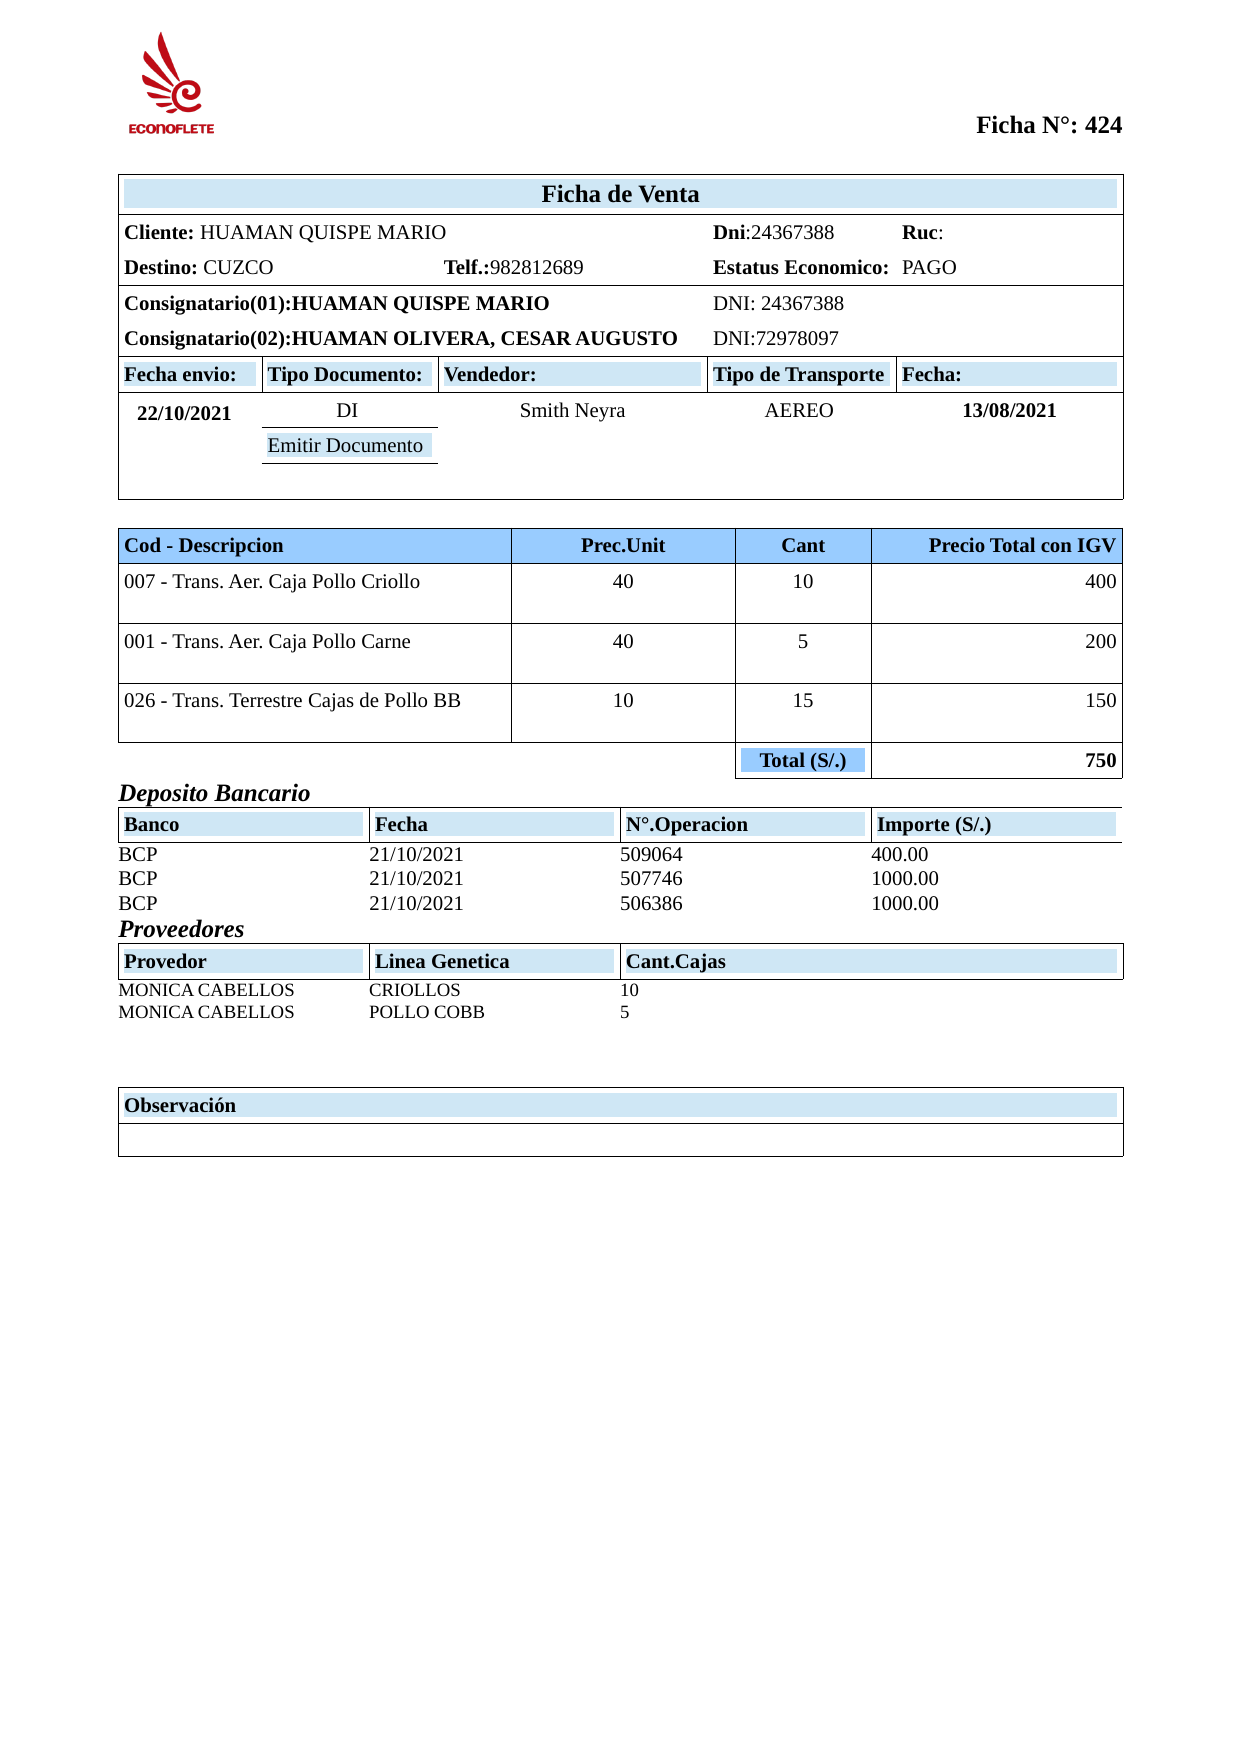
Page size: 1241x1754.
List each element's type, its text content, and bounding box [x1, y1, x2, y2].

table_cell 10 [512, 684, 735, 742]
table_header Ficha de Venta [119, 175, 1123, 214]
table_cell 13/08/2021 [896, 393, 1123, 498]
table_cell [369, 1065, 620, 1087]
table_header Precio Total con IGV [872, 529, 1122, 563]
table_header Provedor [119, 944, 369, 979]
text Deposito Bancario [118, 778, 1122, 807]
table_cell DNI:72978097 [707, 321, 1123, 356]
table_cell 506386 [620, 890, 871, 914]
table_cell [262, 464, 438, 498]
table_cell MONICA CABELLOS [118, 980, 369, 1001]
table_cell Telf.:982812689 [438, 249, 707, 285]
table_cell 026 - Trans. Terrestre Cajas de Pollo BB [119, 684, 511, 742]
table_header Fecha [370, 808, 620, 842]
table_cell 10 [736, 564, 871, 623]
table_cell [511, 743, 735, 778]
table_cell Ruc: [896, 215, 1123, 249]
table_cell MONICA CABELLOS [118, 1001, 369, 1022]
table_cell 22/10/2021 [119, 393, 262, 498]
table_cell [620, 1022, 1123, 1044]
table_cell 15 [736, 684, 871, 742]
table_cell DNI: 24367388 [707, 286, 1123, 321]
table_header Observación [119, 1088, 1123, 1122]
table_cell BCP [118, 843, 369, 866]
table_cell BCP [118, 890, 369, 914]
table_cell POLLO COBB [369, 1001, 620, 1022]
table_cell 507746 [620, 866, 871, 890]
table_cell [369, 1044, 620, 1065]
table_header Banco [119, 808, 369, 842]
table_cell Destino: CUZCO [119, 249, 438, 285]
table_cell 200 [872, 624, 1122, 682]
table_cell BCP [118, 866, 369, 890]
table_cell CRIOLLOS [369, 980, 620, 1001]
table_cell 150 [872, 684, 1122, 742]
table_cell 5 [736, 624, 871, 682]
table_cell PAGO [896, 249, 1123, 285]
table_cell Total (S/.) [736, 743, 871, 778]
table_header Prec.Unit [512, 529, 735, 563]
table_cell Consignatario(01):HUAMAN QUISPE MARIO [119, 286, 707, 321]
table_header Cant.Cajas [621, 944, 1123, 979]
picture [118, 31, 225, 134]
table_header Cod - Descripcion [119, 529, 511, 563]
table_cell [118, 1065, 369, 1087]
table_cell 40 [512, 624, 735, 682]
table_cell 007 - Trans. Aer. Caja Pollo Criollo [119, 564, 511, 623]
table_cell 21/10/2021 [369, 866, 620, 890]
table_cell [620, 1065, 1123, 1087]
table_cell Fecha: [897, 357, 1123, 392]
table_cell 400.00 [871, 843, 1122, 866]
table_cell AEREO [707, 393, 896, 498]
table_cell 21/10/2021 [369, 890, 620, 914]
table_cell 750 [872, 743, 1122, 778]
table_cell Emitir Documento [262, 428, 438, 463]
table_cell 10 [620, 980, 1123, 1001]
table_header N°.Operacion [621, 808, 871, 842]
table_cell 001 - Trans. Aer. Caja Pollo Carne [119, 624, 511, 682]
table_cell [118, 1044, 369, 1065]
table_cell [119, 1124, 1123, 1156]
table_cell 1000.00 [871, 866, 1122, 890]
table_header Importe (S/.) [872, 808, 1122, 842]
table_cell Dni:24367388 [707, 215, 896, 249]
table_cell [620, 1044, 1123, 1065]
table_cell [118, 1022, 369, 1044]
table_cell 400 [872, 564, 1122, 623]
table_cell 40 [512, 564, 735, 623]
table_cell 1000.00 [871, 890, 1122, 914]
table_cell Consignatario(02):HUAMAN OLIVERA, CESAR AUGUSTO [119, 321, 707, 356]
table_cell [369, 1022, 620, 1044]
table_cell Estatus Economico: [707, 249, 896, 285]
table_cell DI [262, 393, 438, 427]
table_cell Cliente: HUAMAN QUISPE MARIO [119, 215, 707, 249]
table_cell 5 [620, 1001, 1123, 1022]
table_cell 21/10/2021 [369, 843, 620, 866]
table_cell Vendedor: [439, 357, 707, 392]
table_cell 509064 [620, 843, 871, 866]
table_cell [118, 743, 511, 778]
table_header Linea Genetica [370, 944, 620, 979]
table_header Cant [736, 529, 871, 563]
table_cell Tipo Documento: [263, 357, 438, 392]
text Proveedores [118, 914, 1122, 943]
table_cell Fecha envio: [119, 357, 262, 392]
table_cell Tipo de Transporte [708, 357, 896, 392]
table_cell Smith Neyra [438, 393, 707, 498]
